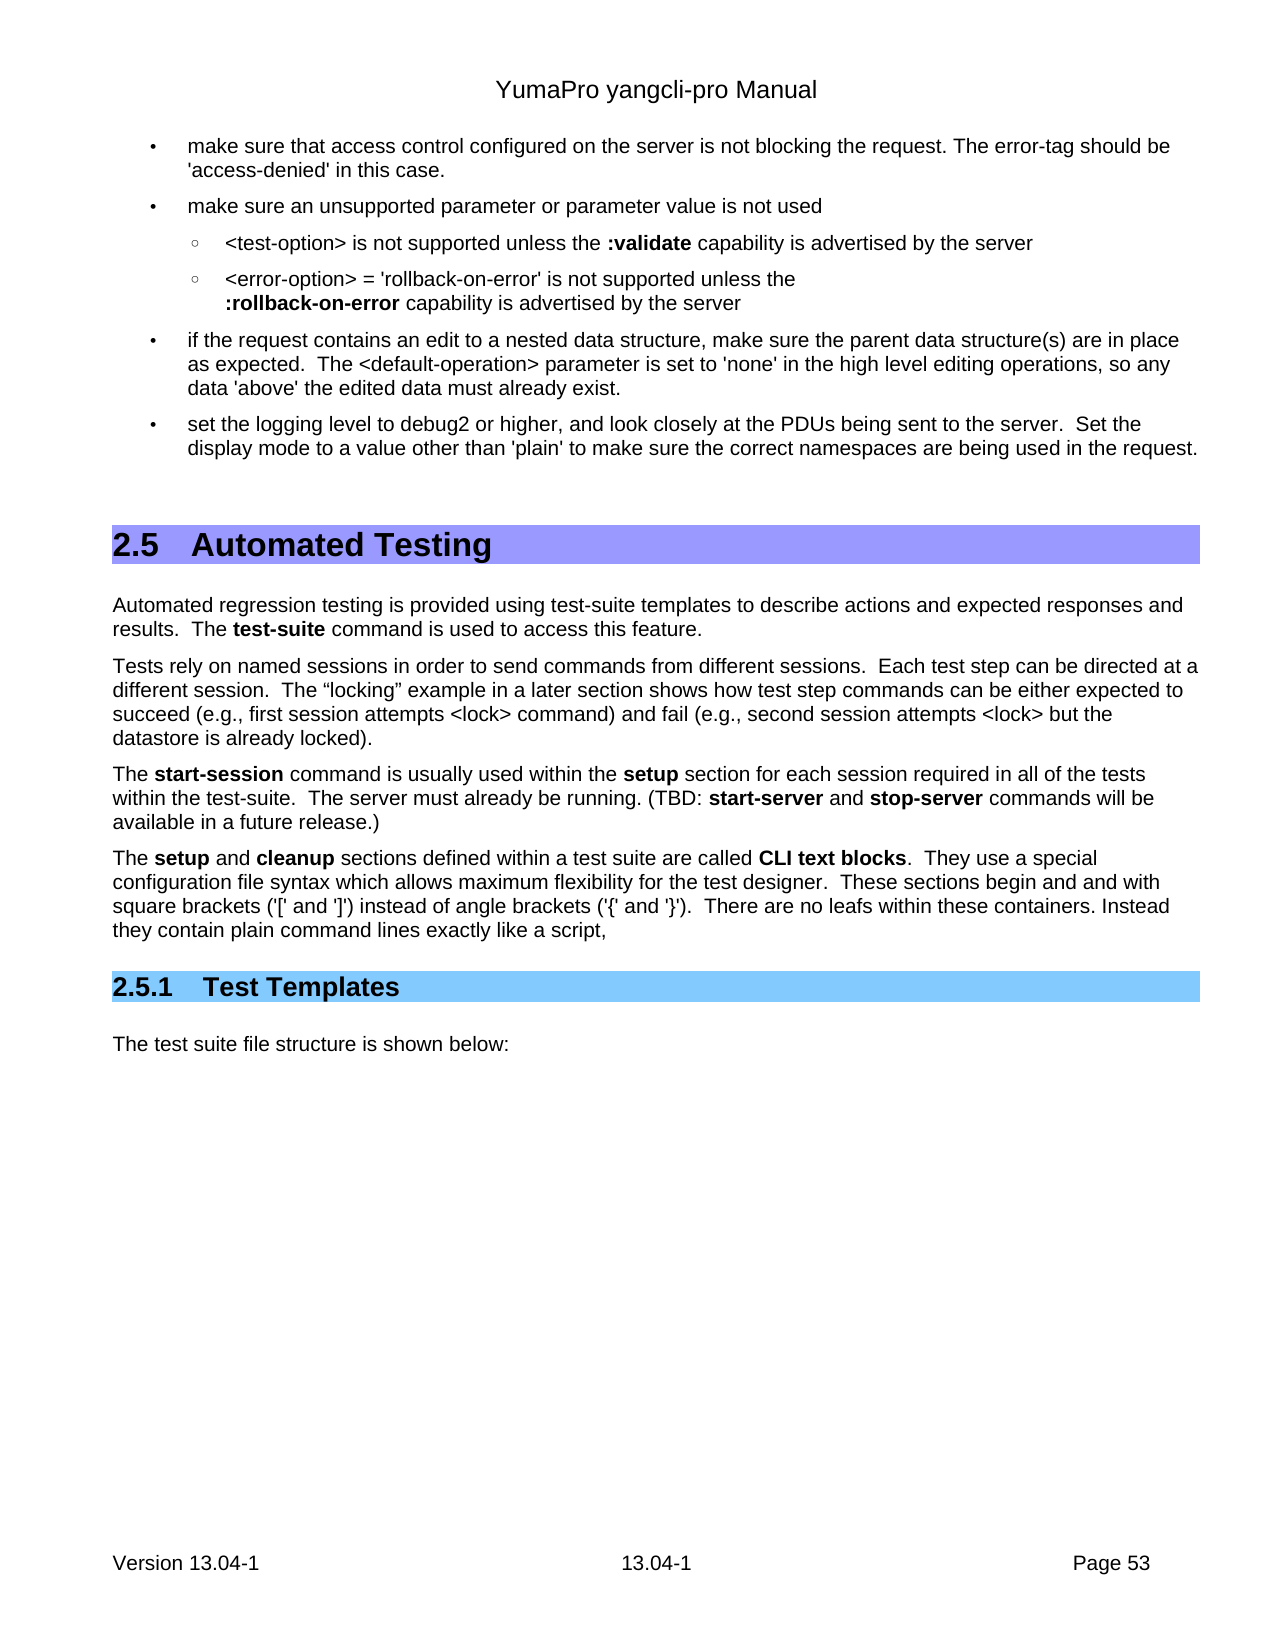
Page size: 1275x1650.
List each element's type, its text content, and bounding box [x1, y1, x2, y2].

list if the request contains an edit to a nested data structure, make sure the parent data structure(s) are in place as expected. The <default-operation> parameter is set to 'none' in the high level editing operations, so any data 'above' the edited data must already exist. [150, 327, 1200, 399]
list make sure an unsupported parameter or parameter value is not used [150, 194, 1200, 218]
subtitle Test Templates [112, 971, 1200, 1002]
text The test suite file structure is shown below: [112, 1032, 1200, 1056]
text Automated regression testing is provided using test-suite templates to describe actions and expected responses and results. The test-suite command is used to access this feature. [112, 593, 1200, 641]
list set the logging level to debug2 or higher, and look closely at the PDUs being sent to the server. Set the display mode to a value other than 'plain' to make sure the correct namespaces are being used in the request. [150, 412, 1200, 460]
subtitle Automated Testing [112, 525, 1200, 564]
list <test-option> is not supported unless the :validate capability is advertised by the server [187, 231, 1200, 254]
text Tests rely on named sessions in order to send commands from different sessions. Each test step can be directed at a different session. The “locking” example in a later section shows how test step commands can be either expected to succeed (e.g., first session attempts <lock> command) and fail (e.g., second session attempts <lock> but the datastore is already locked). [112, 653, 1200, 749]
list <error-option> = 'rollback-on-error' is not supported unless the :rollback-on-error capability is advertised by the server [187, 267, 1200, 315]
list make sure that access control configured on the server is not blocking the request. The error-tag should be 'access-denied' in this case. [150, 134, 1200, 182]
text The start-session command is usually used within the setup section for each session required in all of the tests within the test-suite. The server must already be running. (TBD: start-server and stop-server commands will be available in a future release.) [112, 762, 1200, 834]
text The setup and cleanup sections defined within a test suite are called CLI text blocks. They use a special configuration file syntax which allows maximum flexibility for the test designer. These sections begin and and with square brackets ('[' and ']') instead of angle brackets ('{' and '}'). There are no leafs within these containers. Instead they contain plain command lines exactly like a script, [112, 846, 1200, 942]
